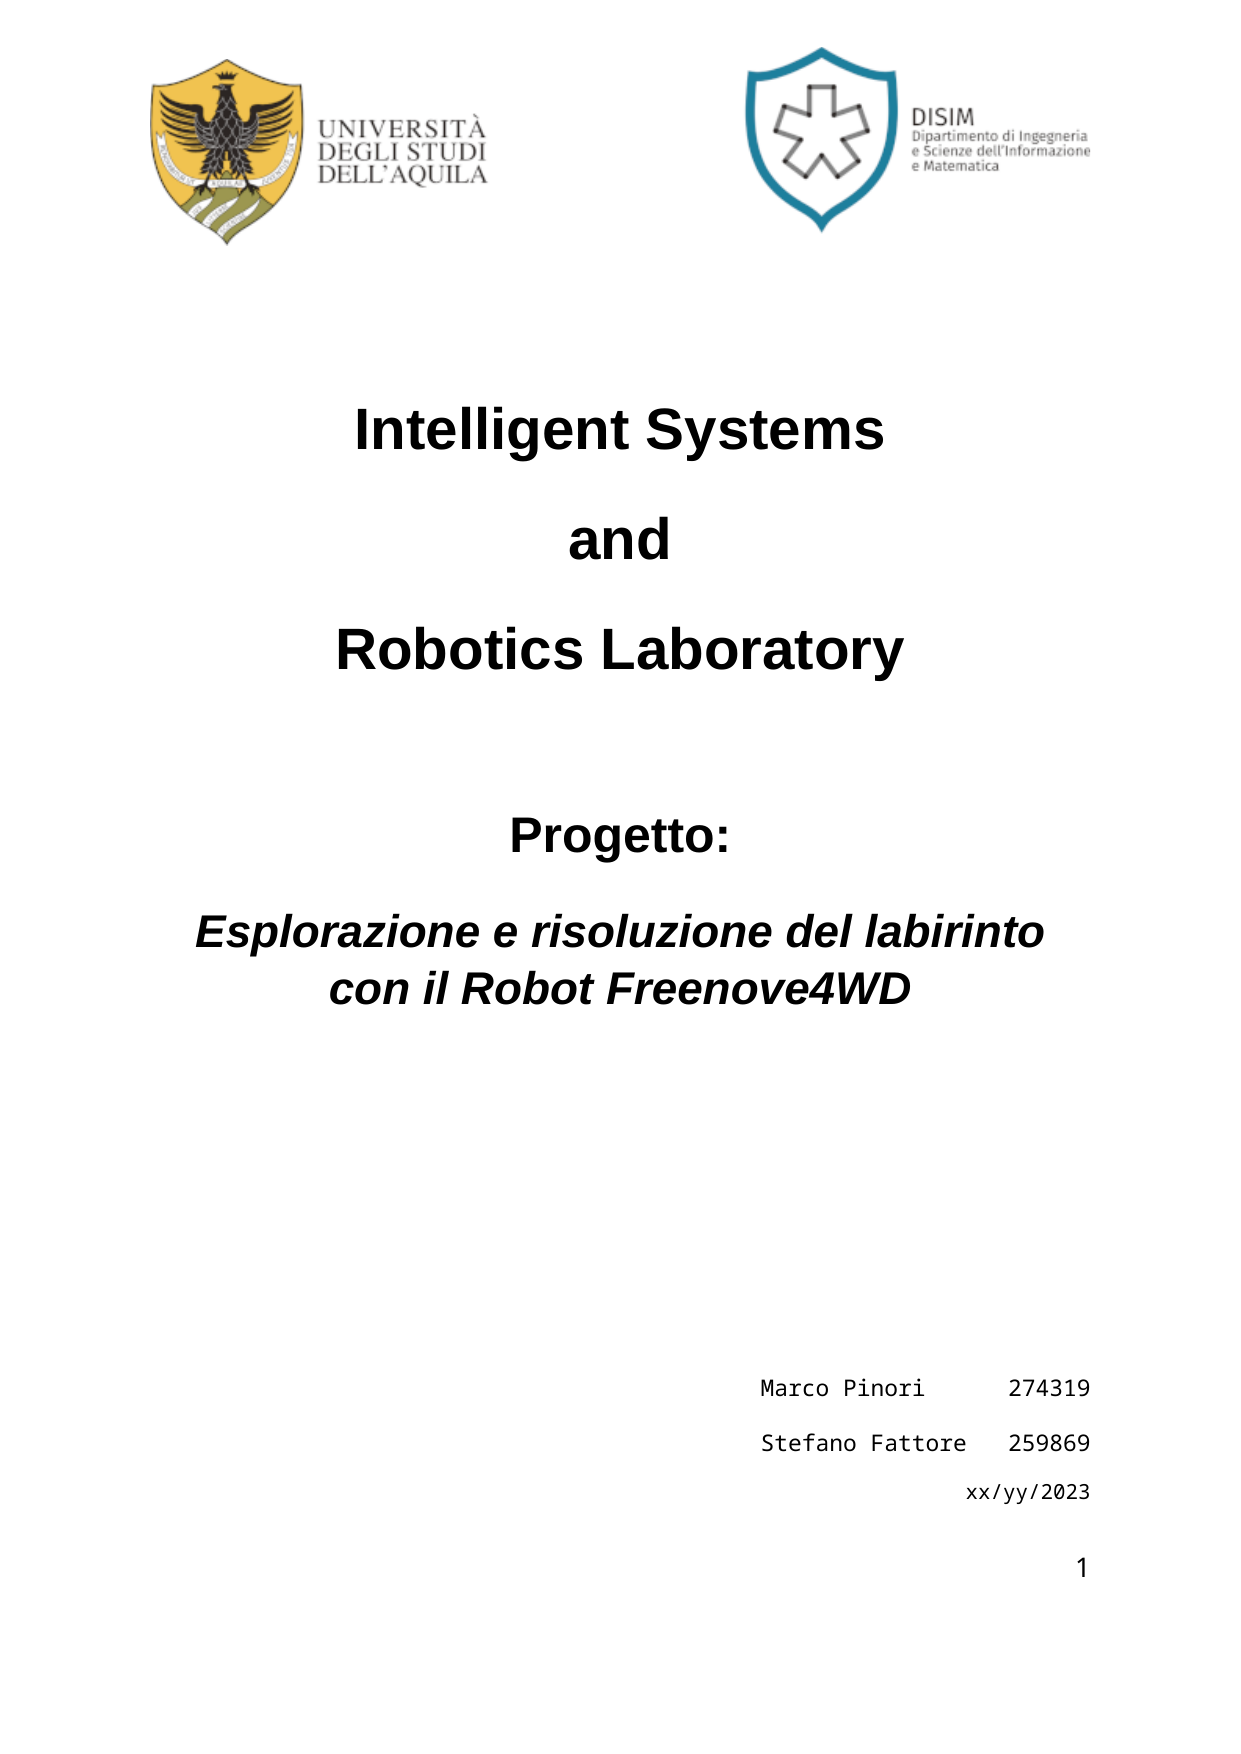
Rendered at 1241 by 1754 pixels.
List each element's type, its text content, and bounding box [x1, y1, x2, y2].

title Esplorazione e risoluzione del labirinto con il Robot Freenove4WD [150, 905, 1090, 1014]
title Progetto: [150, 805, 1090, 863]
text xx/yy/2023 [150, 1477, 1090, 1506]
text Stefano Fattore 259869 [150, 1427, 1090, 1458]
picture [150, 59, 544, 246]
text Marco Pinori 274319 [150, 1372, 1090, 1404]
picture [702, 47, 1091, 234]
title Intelligent Systems [150, 395, 1090, 462]
title and [150, 505, 1090, 572]
title Robotics Laboratory [150, 614, 1090, 682]
